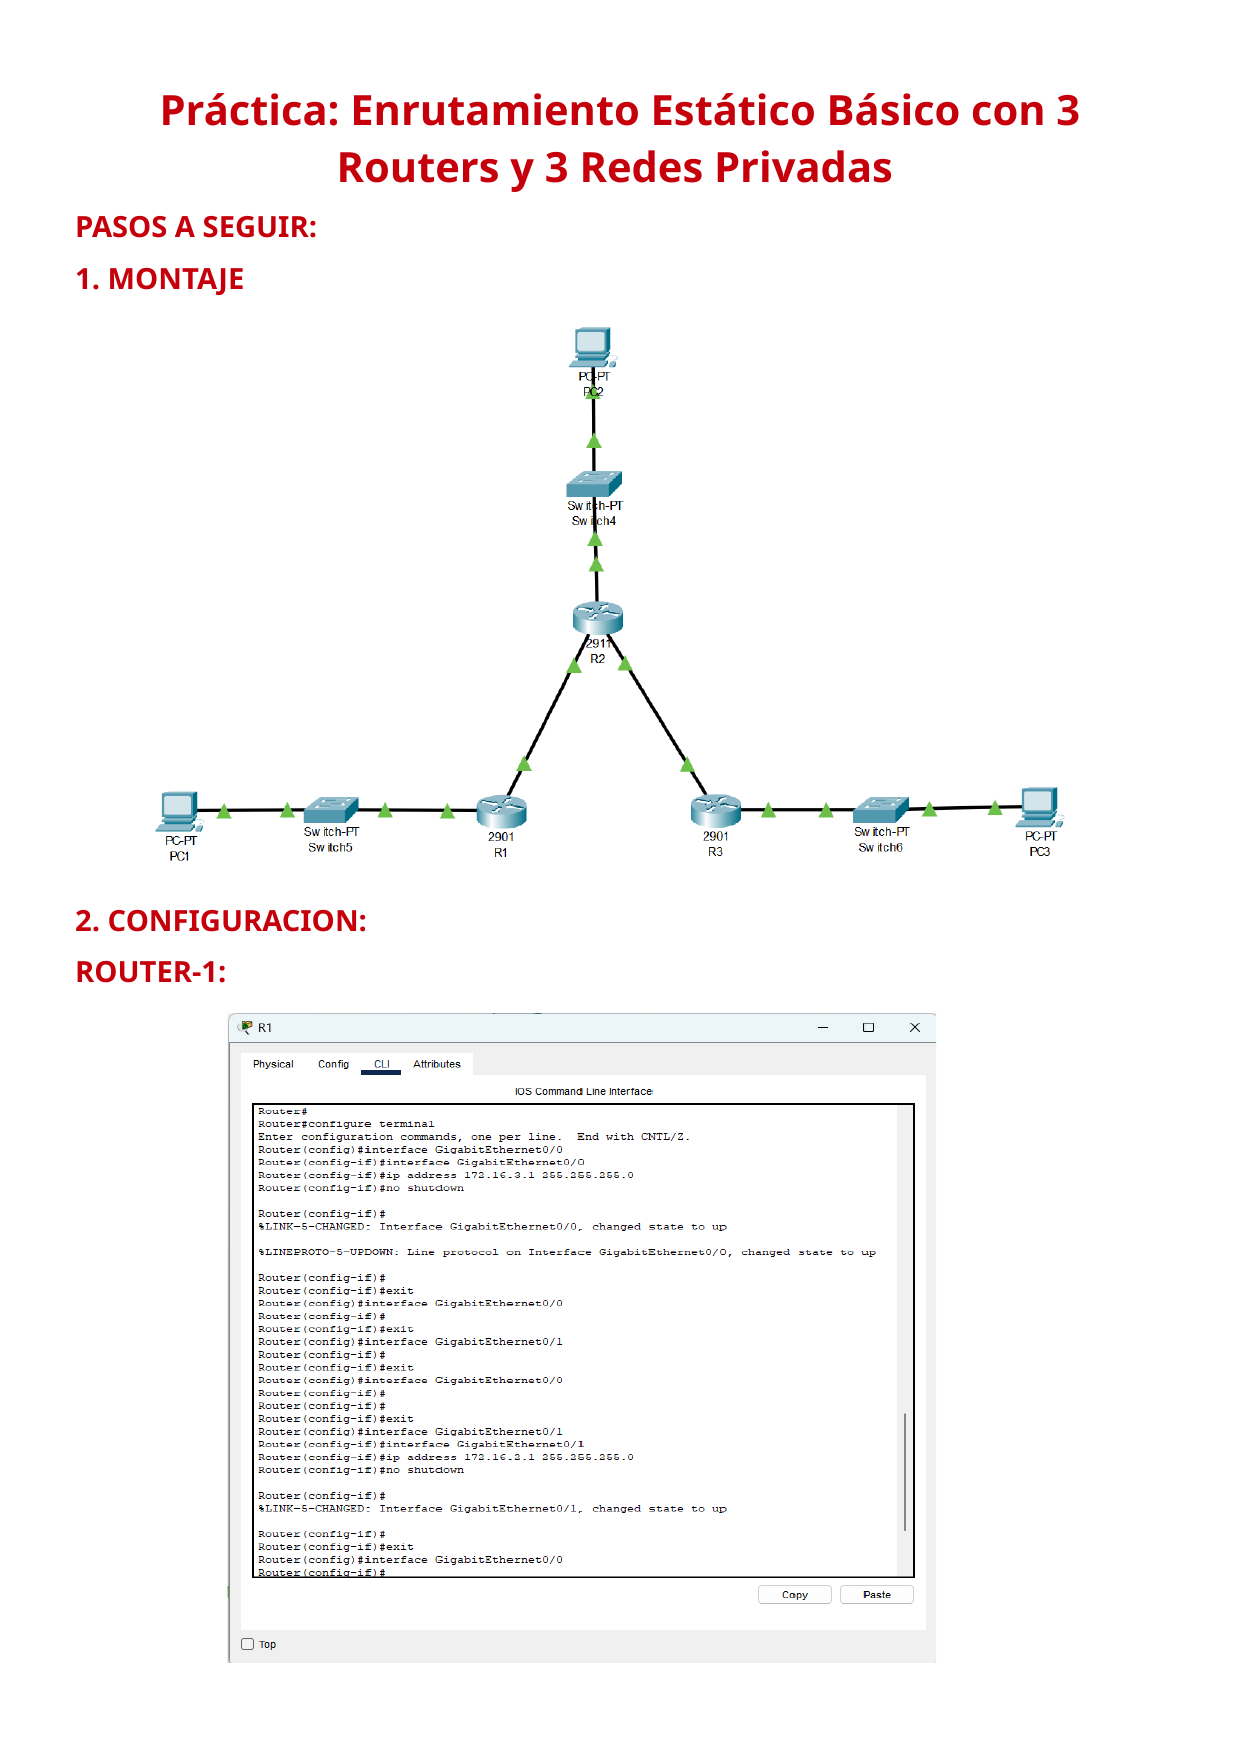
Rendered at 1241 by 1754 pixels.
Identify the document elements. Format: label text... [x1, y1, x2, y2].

text ROUTER-1: [75, 951, 1165, 991]
text PASOS A SEGUIR: [75, 206, 1165, 246]
text Práctica: Enrutamiento Estático Básico con 3 Routers y 3 Redes Privadas [75, 81, 1165, 194]
text 2. CONFIGURACION: [75, 900, 1165, 939]
picture [227, 1013, 937, 1663]
text 1. MONTAJE [75, 258, 1165, 298]
picture [147, 312, 1067, 866]
